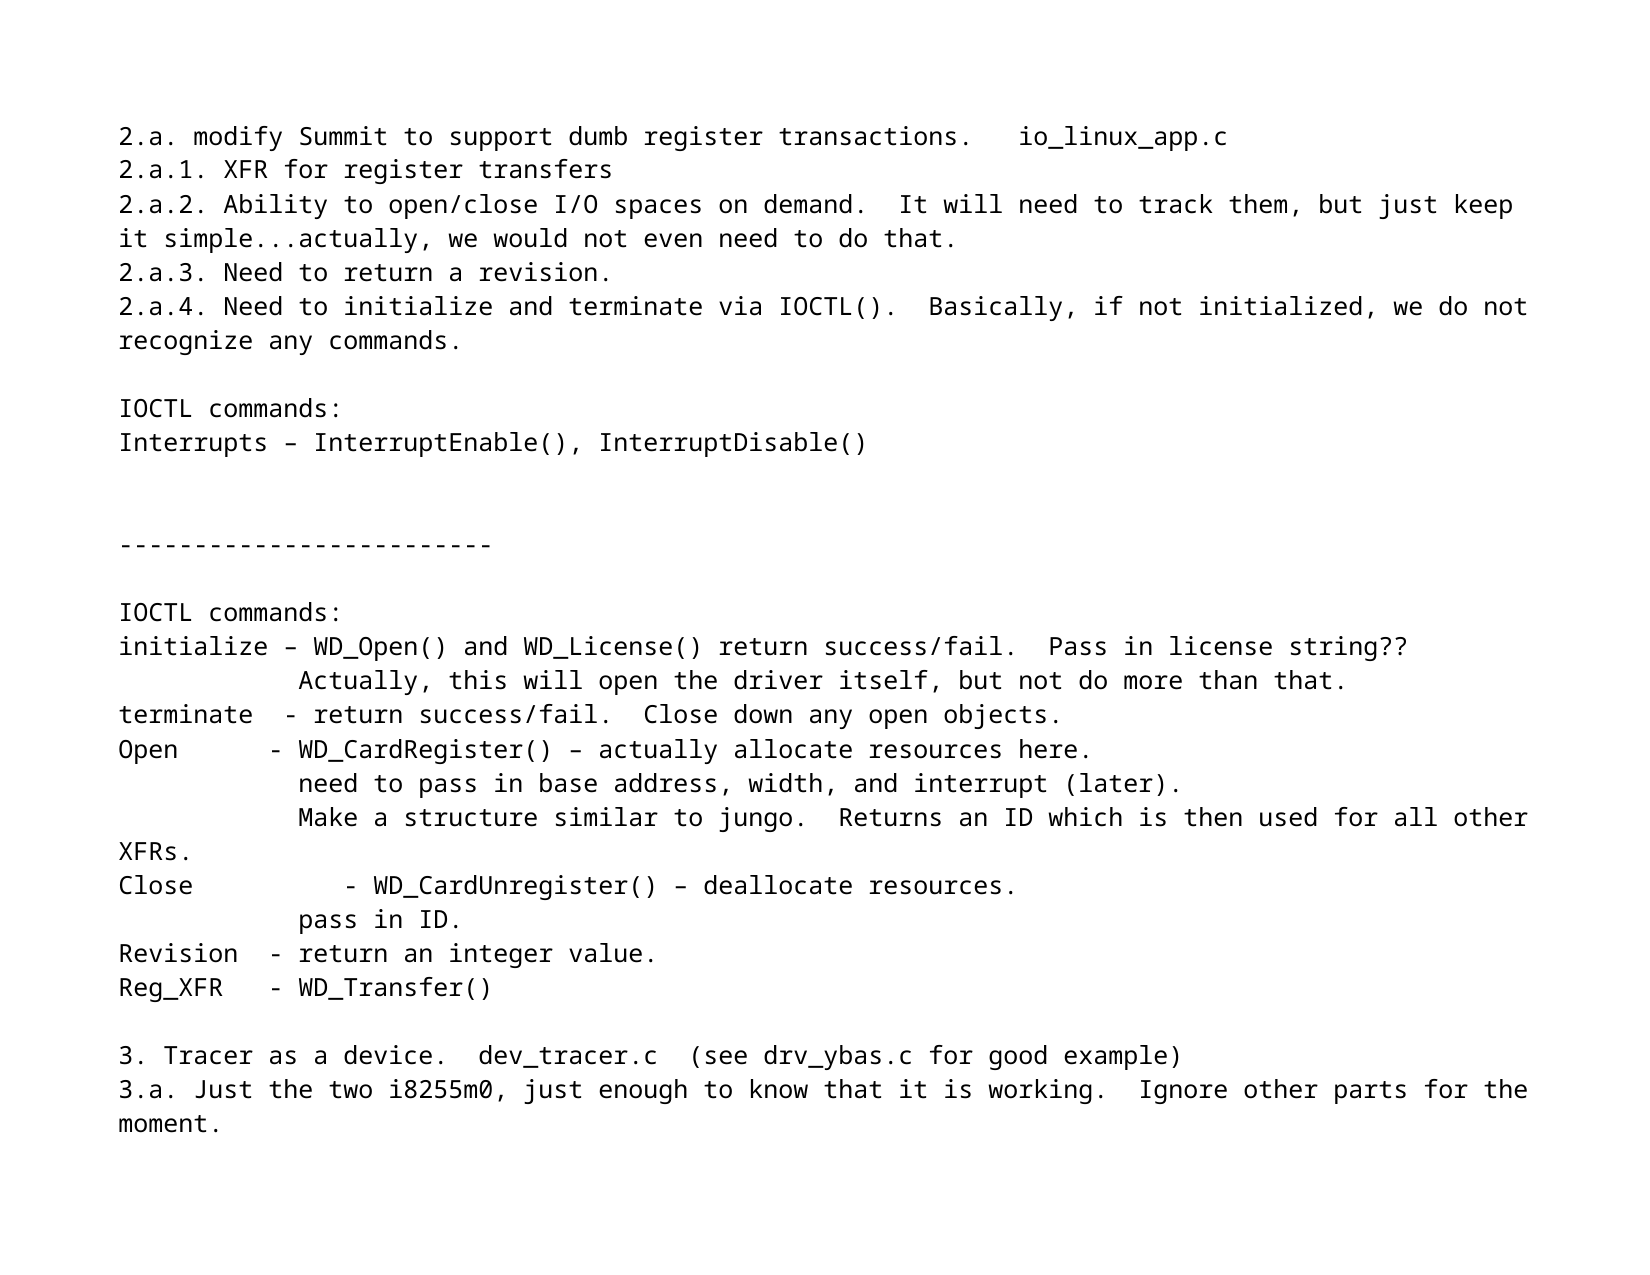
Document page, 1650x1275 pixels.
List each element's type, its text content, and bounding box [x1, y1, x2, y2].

text initialize – WD_Open() and WD_License() return success/fail. Pass in license string?? [118, 629, 1532, 663]
text Make a structure similar to jungo. Returns an ID which is then used for all other XFRs. [118, 799, 1532, 867]
text IOCTL commands: [118, 595, 1532, 629]
text IOCTL commands: [118, 391, 1532, 425]
text Revision - return an integer value. [118, 936, 1532, 970]
text Reg_XFR - WD_Transfer() [118, 970, 1532, 1004]
text terminate - return success/fail. Close down any open objects. [118, 697, 1532, 731]
text 2.a.1. XFR for register transfers [118, 152, 1532, 186]
text 3.a. Just the two i8255m0, just enough to know that it is working. Ignore other parts for the moment. [118, 1072, 1532, 1140]
text 2.a.3. Need to return a revision. [118, 254, 1532, 288]
text Actually, this will open the driver itself, but not do more than that. [118, 663, 1532, 697]
text 2.a.4. Need to initialize and terminate via IOCTL(). Basically, if not initialized, we do not recognize any commands. [118, 288, 1532, 357]
text need to pass in base address, width, and interrupt (later). [118, 765, 1532, 799]
text pass in ID. [118, 902, 1532, 936]
text Interrupts – InterruptEnable(), InterruptDisable() [118, 425, 1532, 459]
text Close - WD_CardUnregister() – deallocate resources. [118, 867, 1532, 902]
text ------------------------- [118, 527, 1532, 561]
text 3. Tracer as a device. dev_tracer.c (see drv_ybas.c for good example) [118, 1038, 1532, 1072]
text 2.a. modify Summit to support dumb register transactions. io_linux_app.c [118, 118, 1532, 152]
text 2.a.2. Ability to open/close I/O spaces on demand. It will need to track them, but just keep it simple...actually, we would not even need to do that. [118, 186, 1532, 254]
text Open - WD_CardRegister() – actually allocate resources here. [118, 731, 1532, 765]
